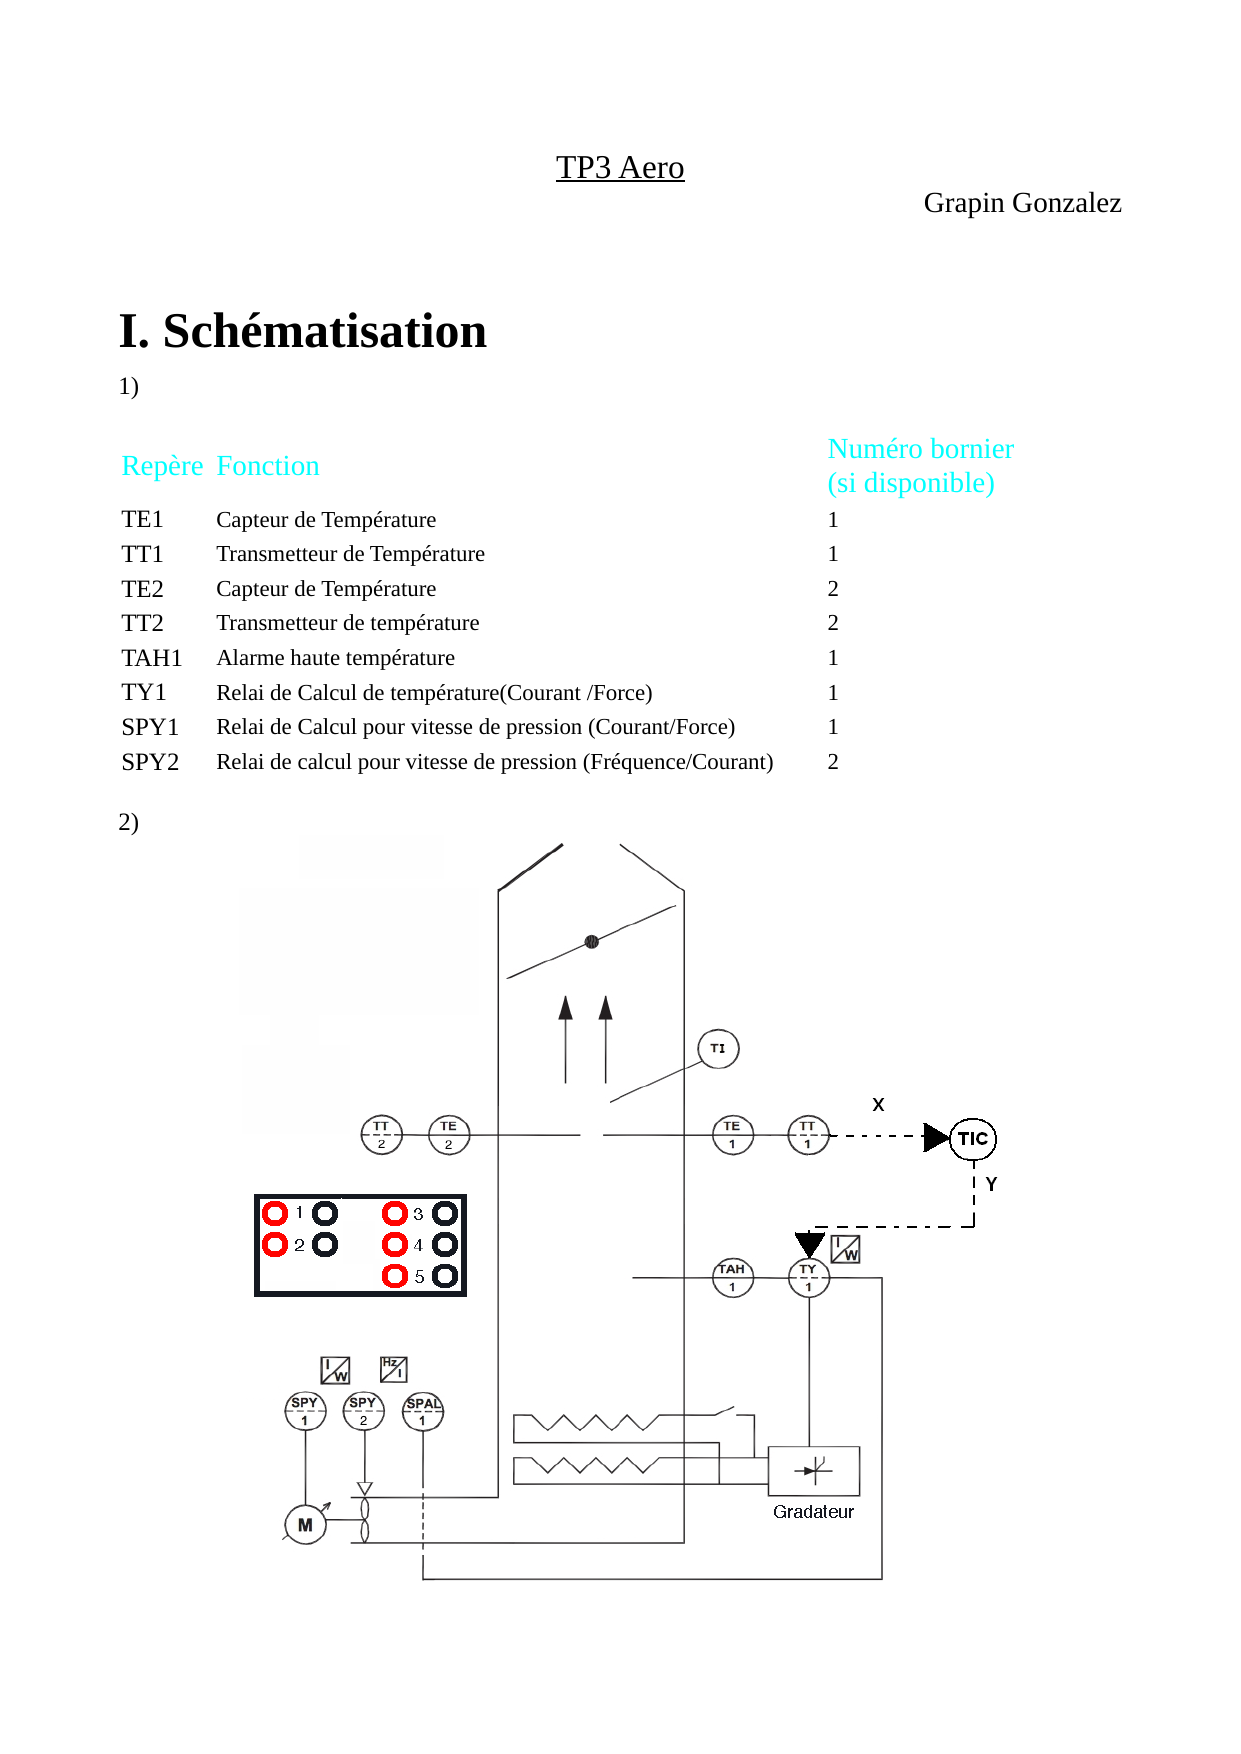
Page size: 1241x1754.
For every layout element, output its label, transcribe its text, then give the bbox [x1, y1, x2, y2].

table_cell TAH1 [118, 640, 213, 674]
text TP3 Aero [118, 147, 1122, 185]
table_cell Capteur de Température [213, 571, 824, 605]
table_cell TY1 [118, 675, 213, 709]
table_cell Transmetteur de température [213, 605, 824, 640]
text 1) [118, 371, 1122, 400]
table_cell 2 [824, 605, 1031, 640]
table_cell 1 [824, 709, 1031, 744]
table_cell Alarme haute température [213, 640, 824, 674]
table_cell Capteur de Température [213, 502, 824, 536]
table_cell TE2 [118, 571, 213, 605]
table_cell TT1 [118, 536, 213, 571]
table_cell Relai de Calcul pour vitesse de pression (Courant/Force) [213, 709, 824, 744]
table_cell 1 [824, 640, 1031, 674]
subtitle I. Schématisation [118, 301, 1122, 359]
table_cell 1 [824, 536, 1031, 571]
text 2) [118, 807, 1122, 836]
table_cell 1 [824, 675, 1031, 709]
table_header Fonction [213, 429, 824, 502]
table_cell Relai de calcul pour vitesse de pression (Fréquence/Courant) [213, 744, 824, 778]
table_cell TT2 [118, 605, 213, 640]
table_header Repère [118, 429, 213, 502]
table_cell Relai de Calcul de température(Courant /Force) [213, 675, 824, 709]
table_cell 2 [824, 744, 1031, 778]
table_cell SPY2 [118, 744, 213, 778]
table_cell SPY1 [118, 709, 213, 744]
table_header Numéro bornier (si disponible) [824, 429, 1031, 502]
text Grapin Gonzalez [118, 185, 1122, 219]
table_cell 1 [824, 502, 1031, 536]
table_cell TE1 [118, 502, 213, 536]
table_cell 2 [824, 571, 1031, 605]
table_cell Transmetteur de Température [213, 536, 824, 571]
